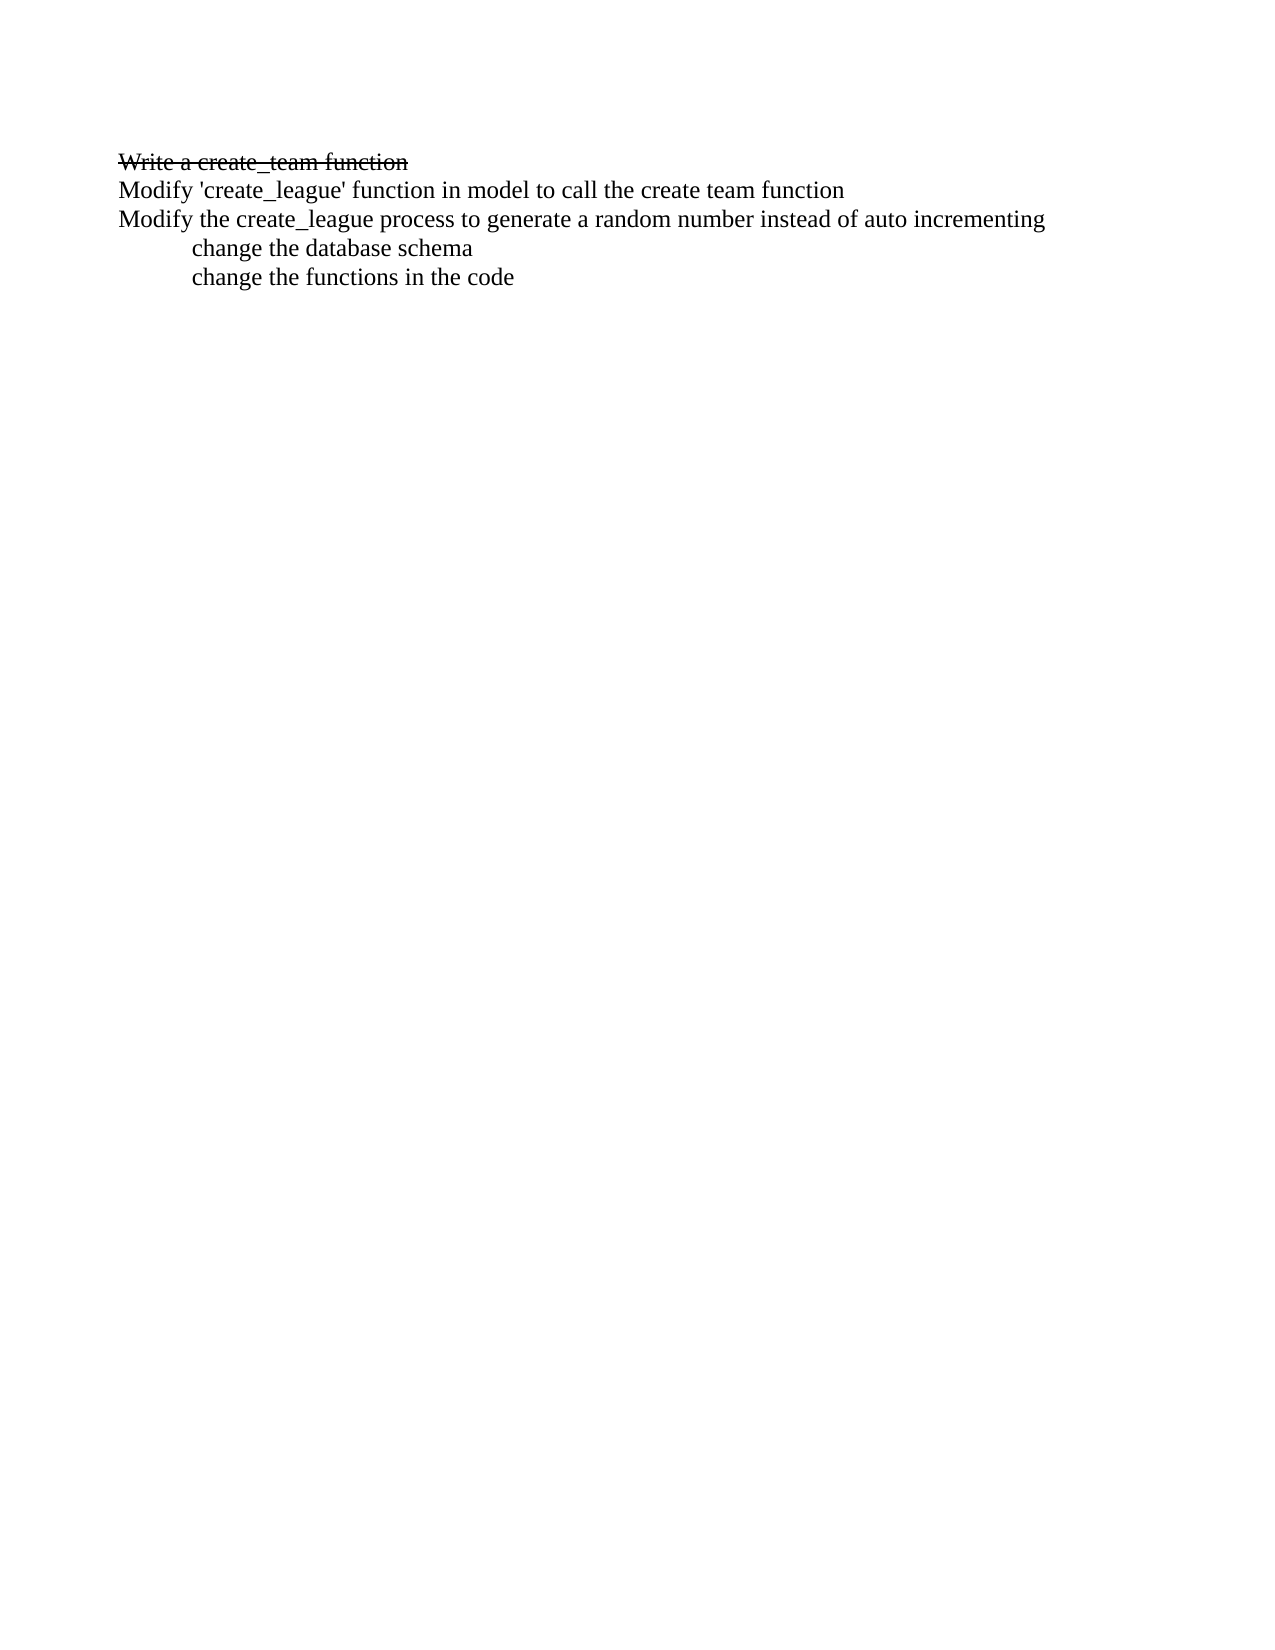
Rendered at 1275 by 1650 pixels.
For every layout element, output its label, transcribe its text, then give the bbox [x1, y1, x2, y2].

text Write a create_team function [118, 147, 1157, 176]
text change the functions in the code [118, 262, 1157, 291]
text Modify the create_league process to generate a random number instead of auto incrementing [118, 204, 1157, 233]
text change the database schema [118, 233, 1157, 262]
text Modify 'create_league' function in model to call the create team function [118, 176, 1157, 204]
